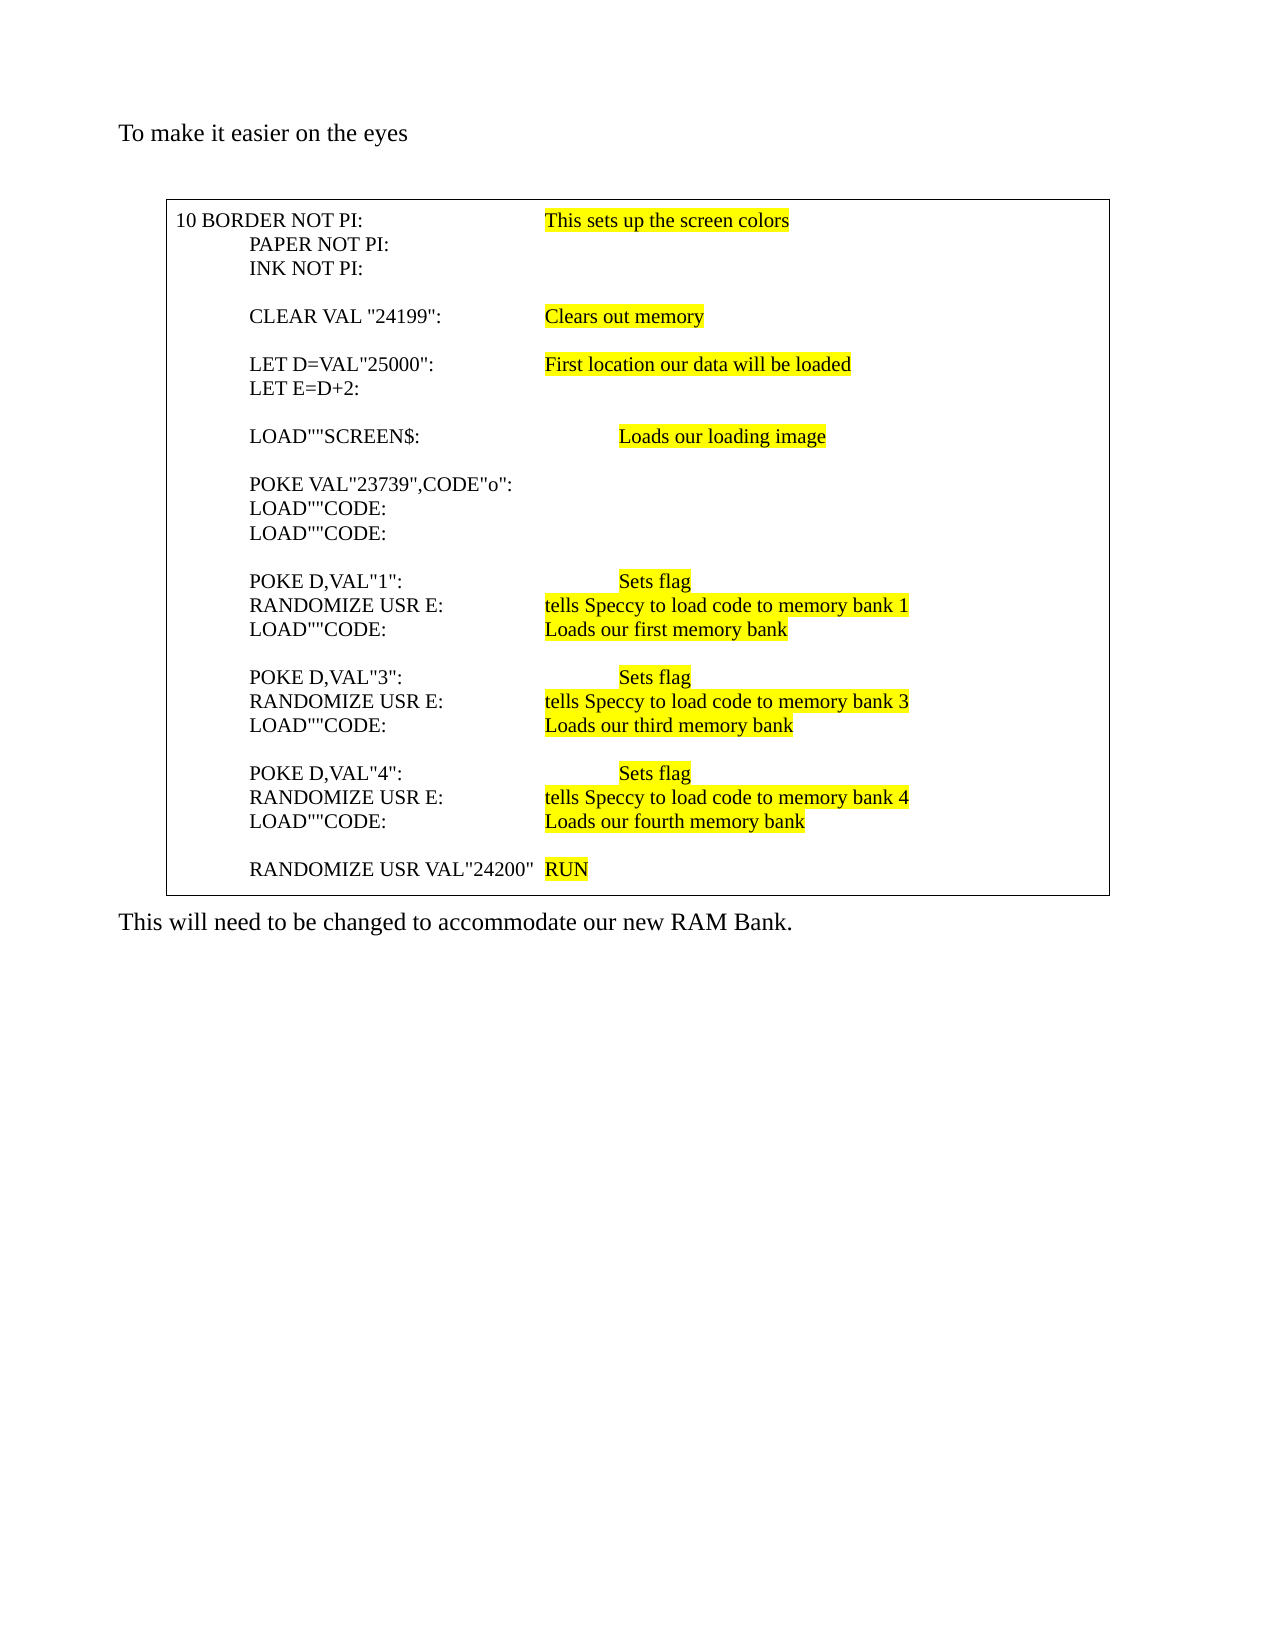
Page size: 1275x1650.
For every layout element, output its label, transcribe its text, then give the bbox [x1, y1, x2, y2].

text LOAD""CODE: Loads our fourth memory bank [175, 809, 1100, 833]
text LOAD""CODE: [175, 496, 1100, 520]
text POKE D,VAL"1": Sets flag [175, 568, 1100, 593]
text LET D=VAL"25000": First location our data will be loaded [175, 352, 1100, 376]
text LOAD""CODE: Loads our first memory bank [175, 617, 1100, 641]
text RANDOMIZE USR E: tells Speccy to load code to memory bank 4 [175, 785, 1100, 809]
text POKE D,VAL"4": Sets flag [175, 761, 1100, 785]
text INK NOT PI: [175, 256, 1100, 280]
text PAPER NOT PI: [175, 232, 1100, 256]
text RANDOMIZE USR E: tells Speccy to load code to memory bank 1 [175, 593, 1100, 617]
text This will need to be changed to accommodate our new RAM Bank. [118, 262, 1157, 936]
text RANDOMIZE USR E: tells Speccy to load code to memory bank 3 [175, 689, 1100, 713]
text 10 BORDER NOT PI: This sets up the screen colors [175, 208, 1100, 232]
text To make it easier on the eyes [118, 118, 1157, 147]
text LET E=D+2: [175, 376, 1100, 400]
text POKE D,VAL"3": Sets flag [175, 665, 1100, 689]
text CLEAR VAL "24199": Clears out memory [175, 304, 1100, 328]
text LOAD""SCREEN$: Loads our loading image [175, 424, 1100, 448]
text LOAD""CODE: Loads our third memory bank [175, 713, 1100, 737]
text LOAD""CODE: [175, 520, 1100, 544]
text RANDOMIZE USR VAL"24200" RUN [175, 857, 1100, 881]
text POKE VAL"23739",CODE"o": [175, 472, 1100, 496]
